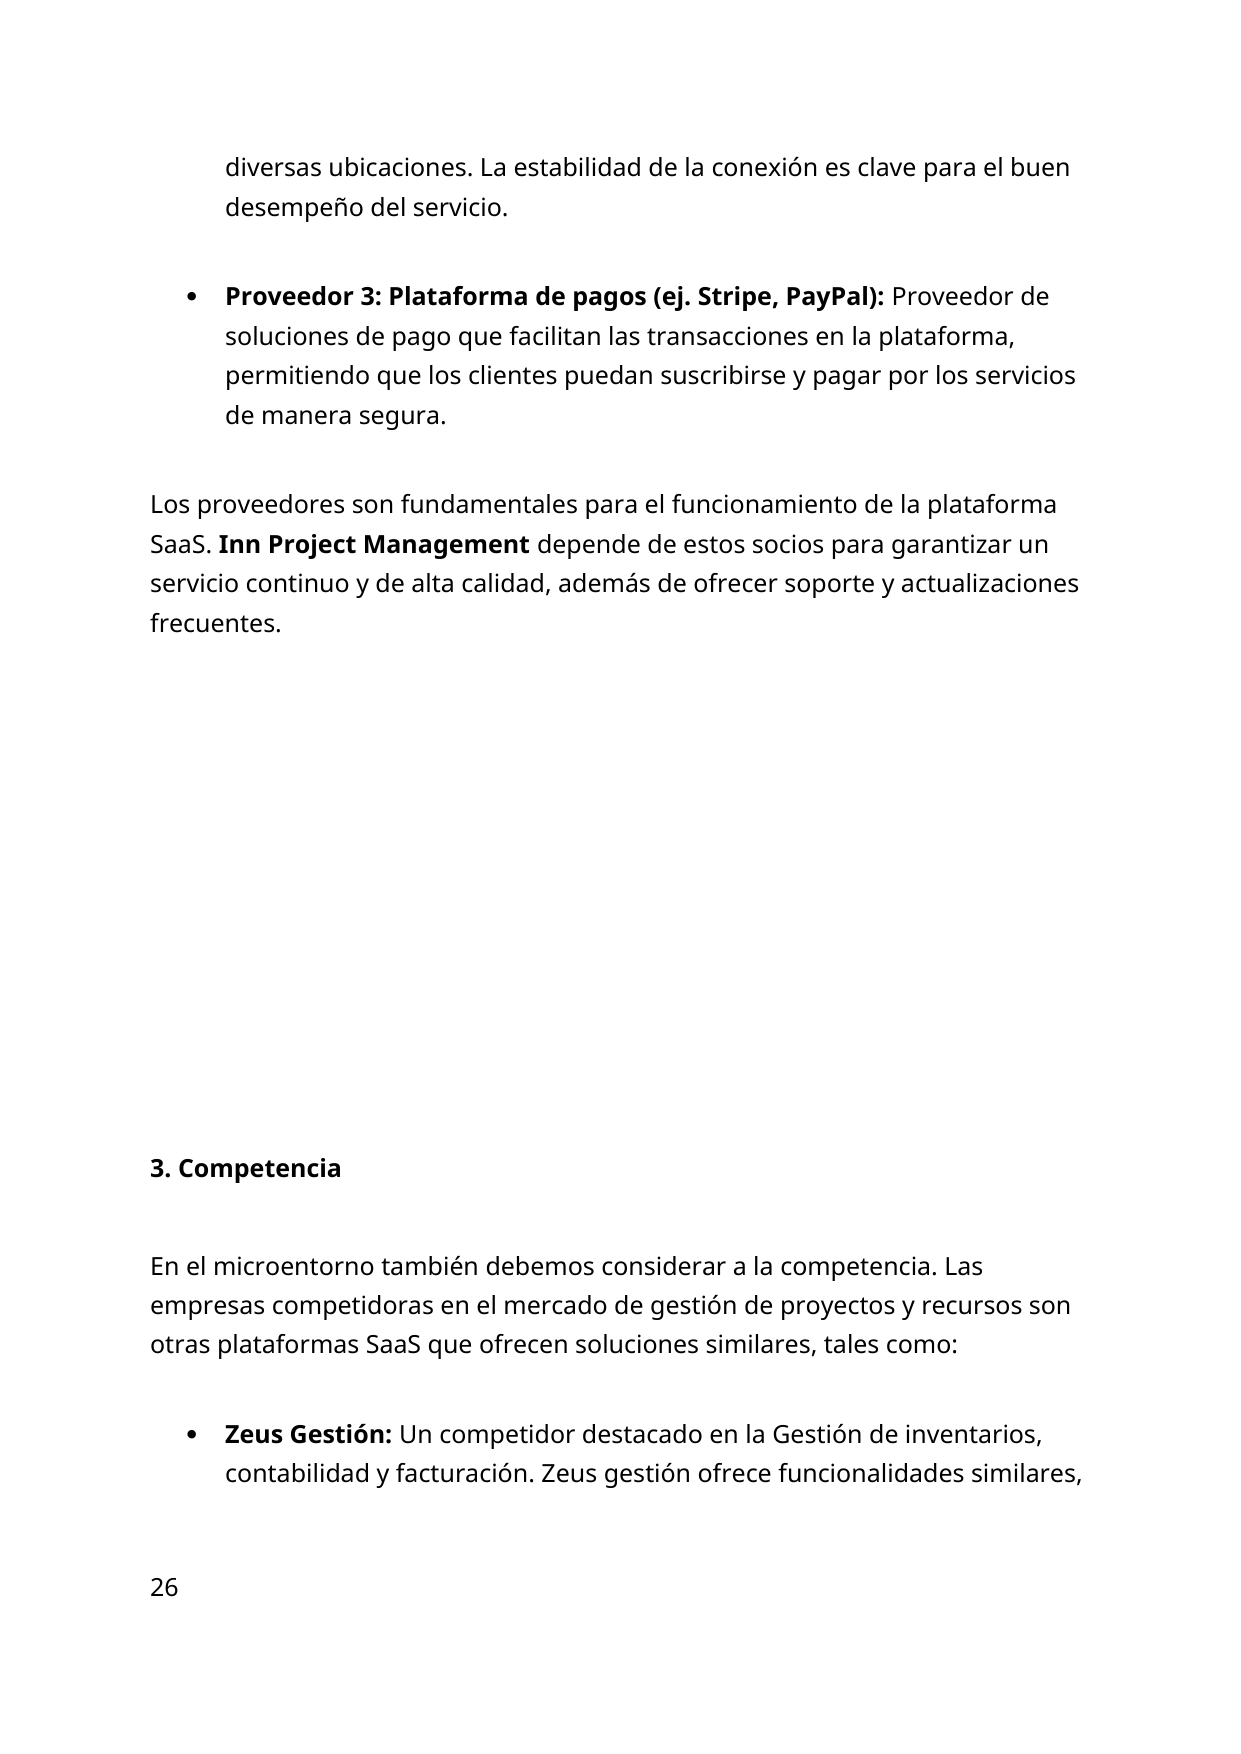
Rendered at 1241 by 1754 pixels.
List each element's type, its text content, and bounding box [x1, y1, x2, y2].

text En el microentorno también debemos considerar a la competencia. Las empresas competidoras en el mercado de gestión de proyectos y recursos son otras plataformas SaaS que ofrecen soluciones similares, tales como: [150, 1248, 1090, 1361]
list diversas ubicaciones. La estabilidad de la conexión es clave para el buen desempeño del servicio. [187, 150, 1090, 223]
list Proveedor 3: Plataforma de pagos (ej. Stripe, PayPal): Proveedor de soluciones de pago que facilitan las transacciones en la plataforma, permitiendo que los clientes puedan suscribirse y pagar por los servicios de manera segura. [187, 279, 1090, 431]
text Los proveedores son fundamentales para el funcionamiento de la plataforma SaaS. Inn Project Management depende de estos socios para garantizar un servicio continuo y de alta calidad, además de ofrecer soporte y actualizaciones frecuentes. [150, 487, 1090, 639]
subtitle 3. Competencia [150, 1150, 1090, 1184]
list Zeus Gestión: Un competidor destacado en la Gestión de inventarios, contabilidad y facturación. Zeus gestión ofrece funcionalidades similares, [187, 1417, 1090, 1490]
